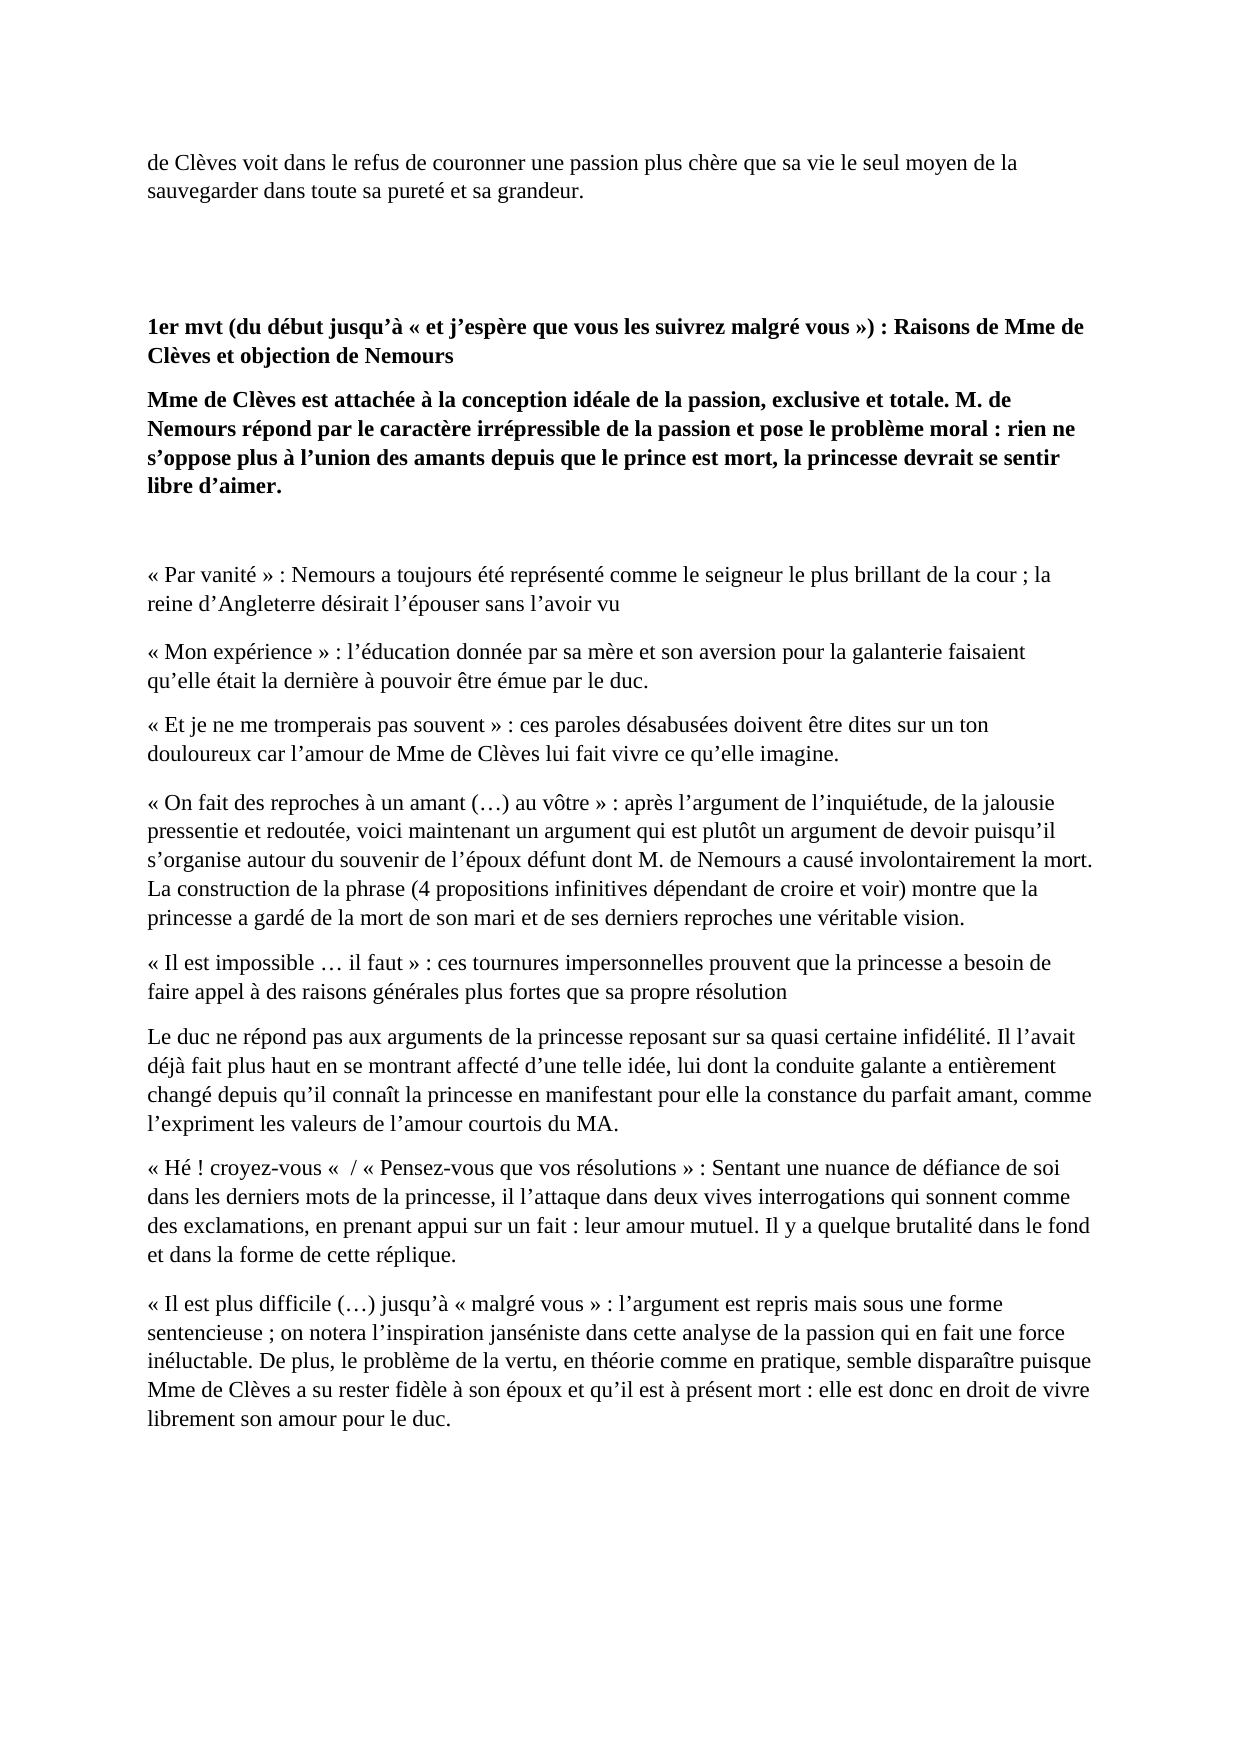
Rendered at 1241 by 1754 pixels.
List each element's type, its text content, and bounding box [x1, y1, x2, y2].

text « Mon expérience » : l’éducation donnée par sa mère et son aversion pour la galanterie faisaient qu’elle était la dernière à pouvoir être émue par le duc. [147, 638, 1094, 693]
text « Il est plus difficile (…) jusqu’à « malgré vous » : l’argument est repris mais sous une forme sentencieuse ; on notera l’inspiration janséniste dans cette analyse de la passion qui en fait une force inéluctable. De plus, le problème de la vertu, en théorie comme en pratique, semble disparaître puisque Mme de Clèves a su rester fidèle à son époux et qu’il est à présent mort : elle est donc en droit de vivre librement son amour pour le duc. [147, 1290, 1094, 1432]
text de Clèves voit dans le refus de couronner une passion plus chère que sa vie le seul moyen de la sauvegarder dans toute sa pureté et sa grandeur. [147, 148, 1093, 203]
text Le duc ne répond pas aux arguments de la princesse reposant sur sa quasi certaine infidélité. Il l’avait déjà fait plus haut en se montrant affecté d’une telle idée, lui dont la conduite galante a entièrement changé depuis qu’il connaît la princesse en manifestant pour elle la constance du parfait amant, comme l’expriment les valeurs de l’amour courtois du MA. [147, 1023, 1094, 1136]
text « Par vanité » : Nemours a toujours été représenté comme le seigneur le plus brillant de la cour ; la reine d’Angleterre désirait l’épouser sans l’avoir vu [147, 561, 1094, 616]
text « On fait des reproches à un amant (…) au vôtre » : après l’argument de l’inquiétude, de la jalousie pressentie et redoutée, voici maintenant un argument qui est plutôt un argument de devoir puisqu’il s’organise autour du souvenir de l’époux défunt dont M. de Nemours a causé involontairement la mort. La construction de la phrase (4 propositions infinitives dépendant de croire et voir) montre que la princesse a gardé de la mort de son mari et de ses derniers reproches une véritable vision. [147, 789, 1094, 931]
text 1er mvt (du début jusqu’à « et j’espère que vous les suivrez malgré vous ») : Raisons de Mme de Clèves et objection de Nemours [147, 313, 1093, 368]
text « Hé ! croyez-vous « / « Pensez-vous que vos résolutions » : Sentant une nuance de défiance de soi dans les derniers mots de la princesse, il l’attaque dans deux vives interrogations qui sonnent comme des exclamations, en prenant appui sur un fait : leur amour mutuel. Il y a quelque brutalité dans le fond et dans la forme de cette réplique. [147, 1154, 1094, 1268]
text « Et je ne me tromperais pas souvent » : ces paroles désabusées doivent être dites sur un ton douloureux car l’amour de Mme de Clèves lui fait vivre ce qu’elle imagine. [147, 711, 1094, 767]
text « Il est impossible … il faut » : ces tournures impersonnelles prouvent que la princesse a besoin de faire appel à des raisons générales plus fortes que sa propre résolution [147, 949, 1094, 1004]
text Mme de Clèves est attachée à la conception idéale de la passion, exclusive et totale. M. de Nemours répond par le caractère irrépressible de la passion et pose le problème moral : rien ne s’oppose plus à l’union des amants depuis que le prince est mort, la princesse devrait se sentir libre d’aimer. [147, 386, 1093, 498]
